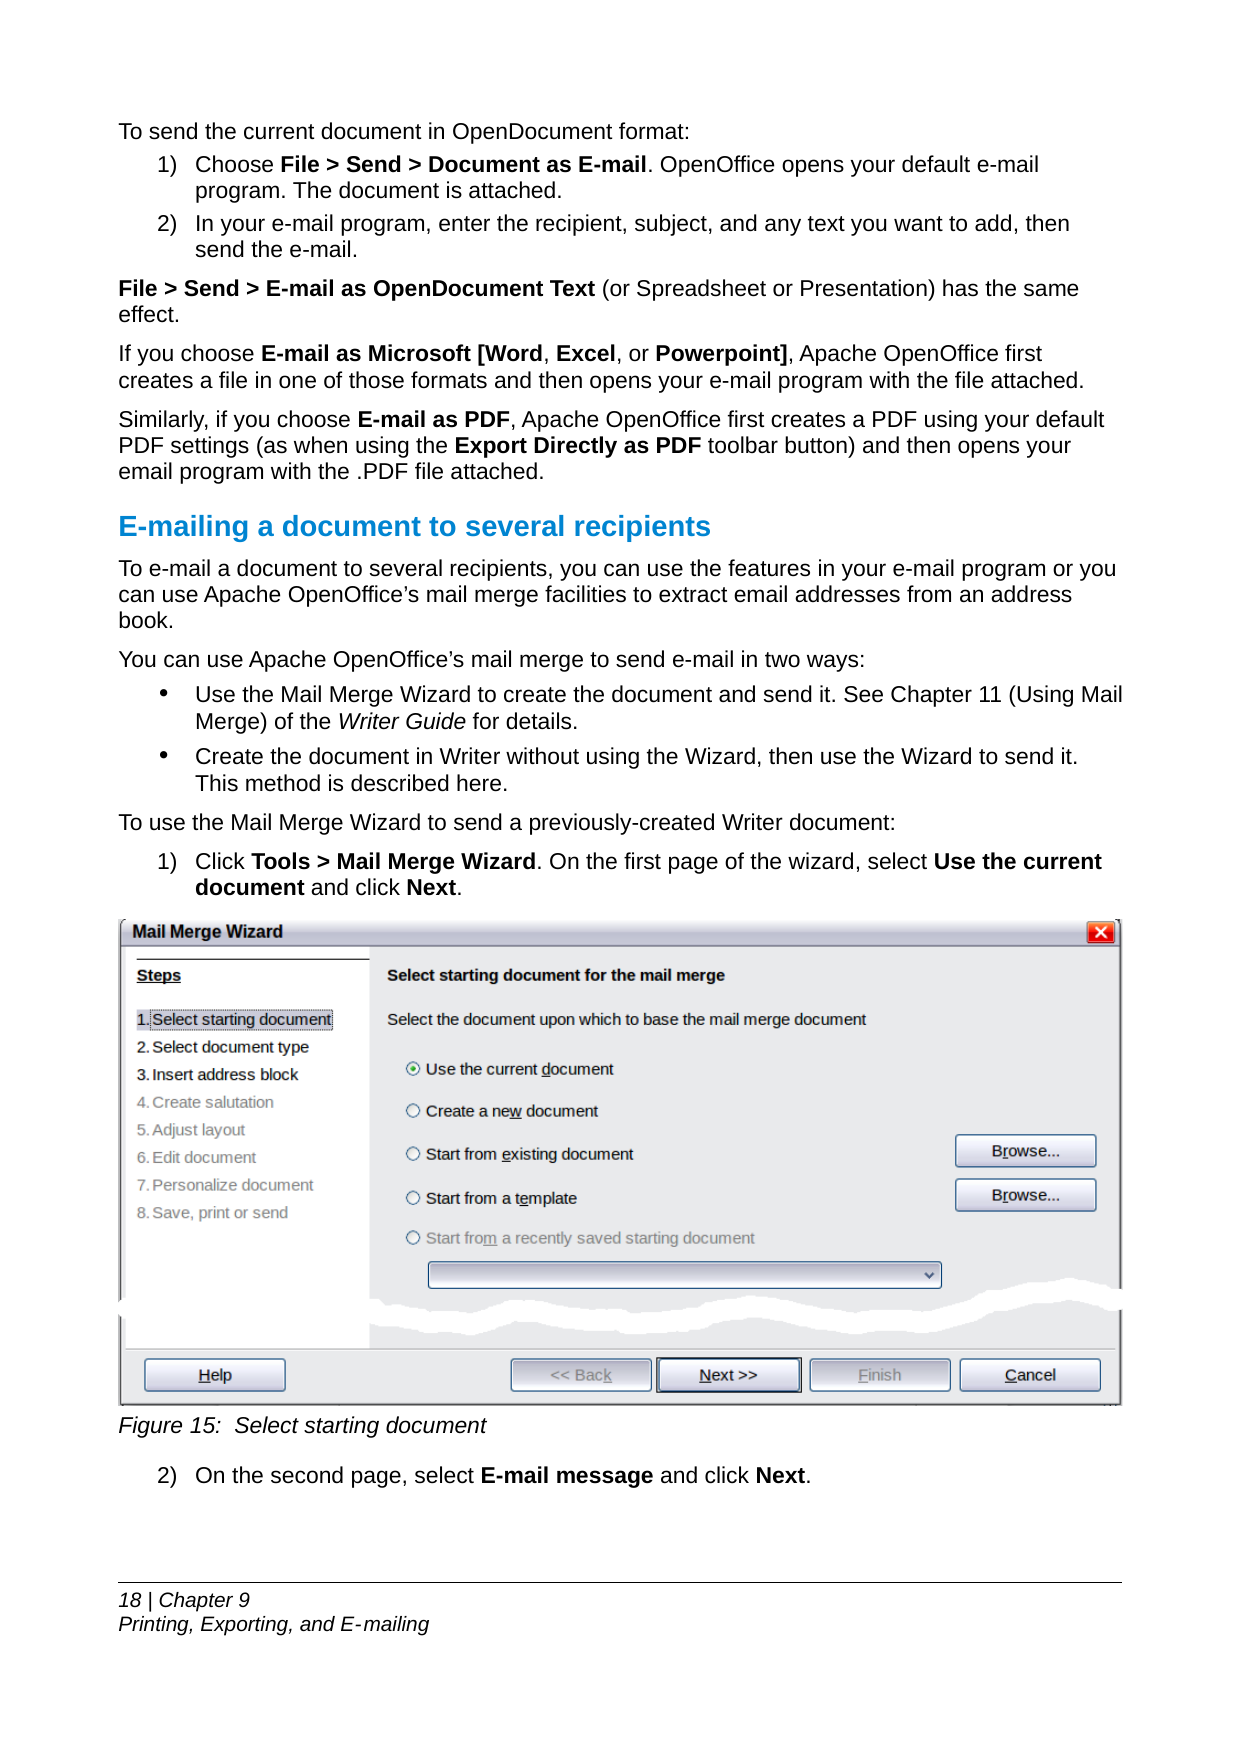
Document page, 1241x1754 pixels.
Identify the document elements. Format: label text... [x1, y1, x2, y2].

list On the second page, select E-mail message and click Next. [177, 1462, 1122, 1488]
text Similarly, if you choose E-mail as PDF, Apache OpenOffice first creates a PDF using your default PDF settings (as when using the Export Directly as PDF toolbar button) and then opens your email program with the .PDF file attached. [118, 406, 1122, 484]
list To send the current document in OpenDocument format: [118, 118, 1122, 144]
picture [118, 919, 1123, 1406]
list In your e-mail program, enter the recipient, subject, and any text you want to add, then send the e-mail. [177, 210, 1122, 263]
text Figure 259: Select starting document [118, 1412, 1122, 1438]
list Choose File > Send > Document as E-mail. OpenOffice opens your default e-mail program. The document is attached. [177, 151, 1122, 204]
subtitle E-mailing a document to several recipients [118, 509, 1122, 542]
list Use the Mail Merge Wizard to create the document and send it. See Chapter 11 (Using Mail Merge) of the Writer Guide for details. [156, 679, 1134, 735]
list You can use Apache OpenOffice’s mail merge to send e-mail in two ways: [118, 646, 1122, 673]
list Create the document in Writer without using the Wizard, then use the Wizard to send it. This method is described here. [156, 741, 1122, 796]
text To use the Mail Merge Wizard to send a previously-created Writer document: [118, 809, 1122, 835]
text If you choose E-mail as Microsoft [Word, Excel, or Powerpoint], Apache OpenOffice first creates a file in one of those formats and then opens your e-mail program with the file attached. [118, 340, 1122, 393]
text File > Send > E-mail as OpenDocument Text (or Spreadsheet or Presentation) has the same effect. [118, 275, 1122, 328]
text To e-mail a document to several recipients, you can use the features in your e-mail program or you can use Apache OpenOffice’s mail merge facilities to extract email addresses from an address book. [118, 555, 1122, 634]
list Click Tools > Mail Merge Wizard. On the first page of the wizard, select Use the current document and click Next. [177, 848, 1122, 900]
